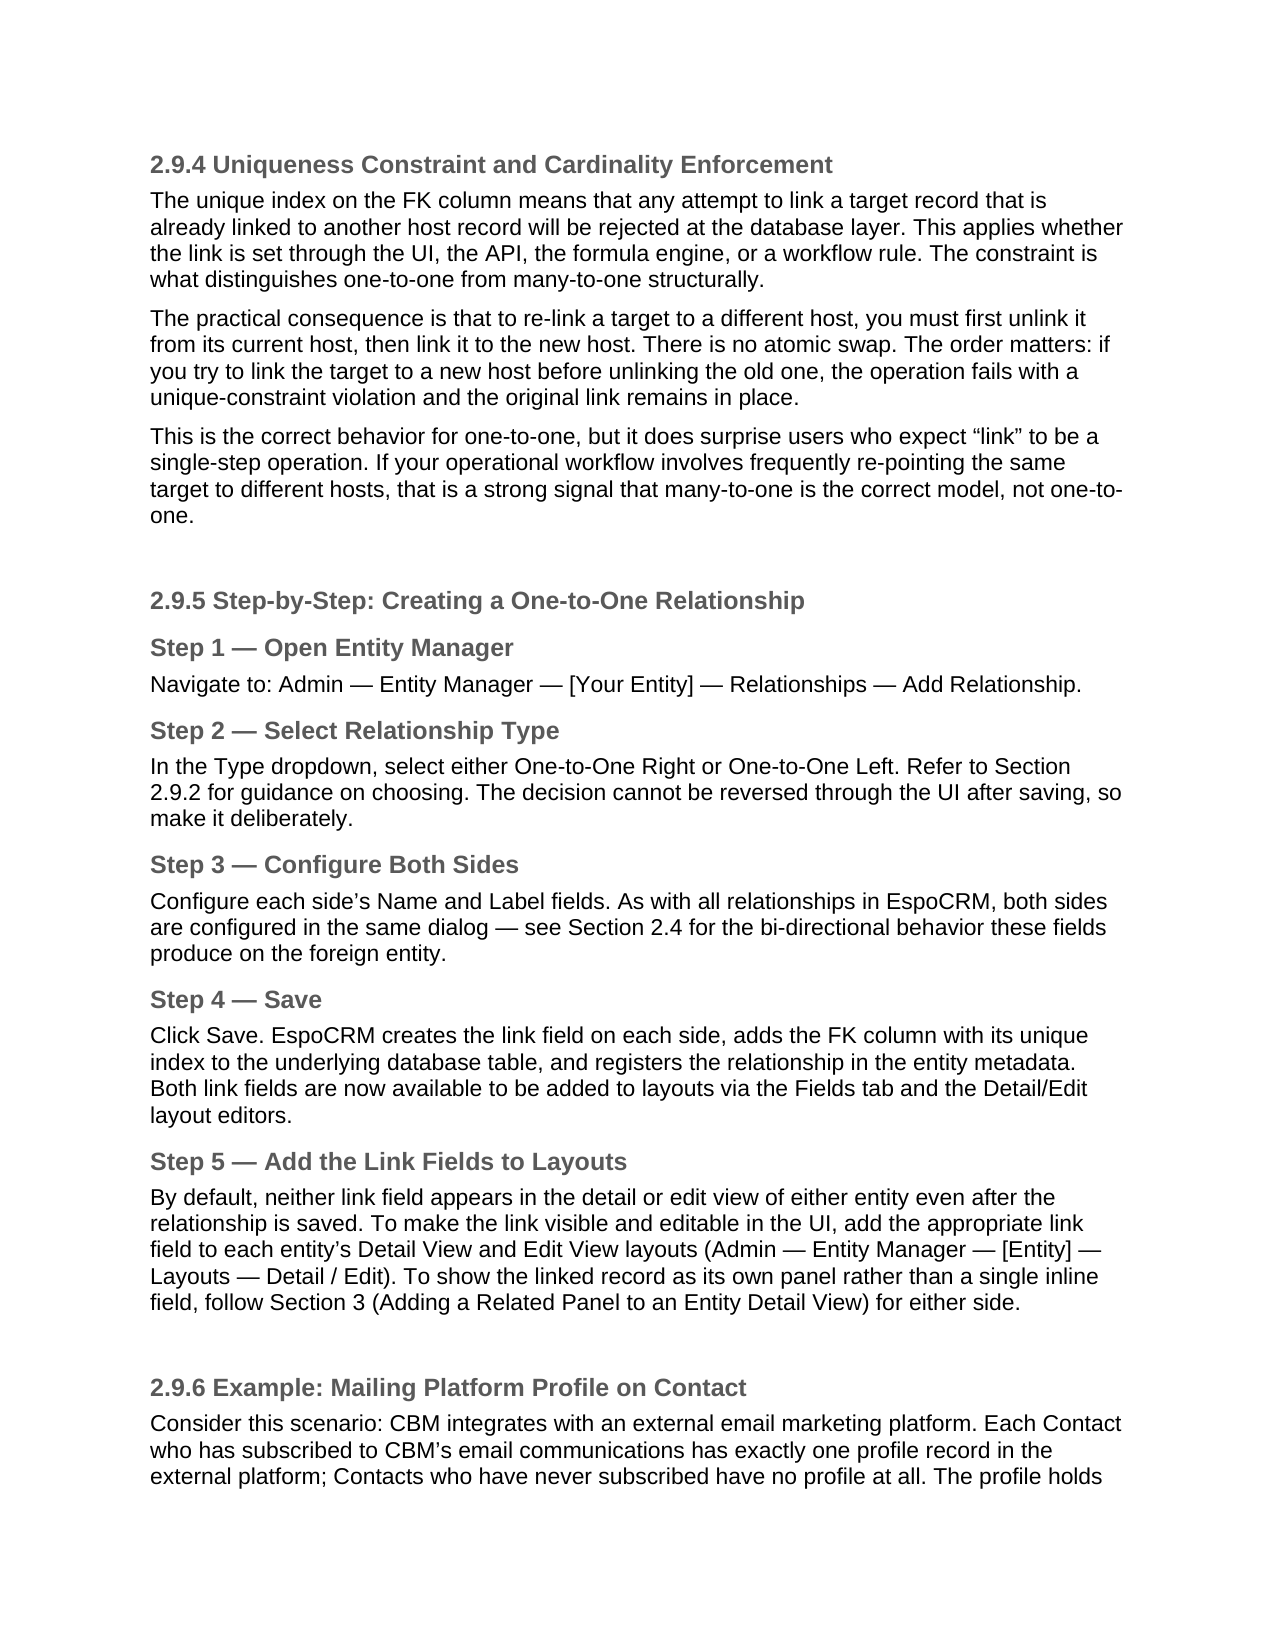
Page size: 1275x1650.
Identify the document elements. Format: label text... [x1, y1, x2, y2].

text By default, neither link field appears in the detail or edit view of either entity even after the relationship is saved. To make the link visible and editable in the UI, add the appropriate link field to each entity’s Detail View and Edit View layouts (Admin — Entity Manager — [Entity] — Layouts — Detail / Edit). To show the linked record as its own panel rather than a single inline field, follow Section 3 (Adding a Related Panel to an Entity Detail View) for either side. [150, 1184, 1125, 1316]
text Navigate to: Admin — Entity Manager — [Your Entity] — Relationships — Add Relationship. [150, 671, 1125, 697]
text Consider this scenario: CBM integrates with an external email marketing platform. Each Contact who has subscribed to CBM’s email communications has exactly one profile record in the external platform; Contacts who have never subscribed have no profile at all. The profile holds [150, 1410, 1125, 1489]
text Configure each side’s Name and Label fields. As with all relationships in EspoCRM, both sides are configured in the same dialog — see Section 2.4 for the bi-directional behavior these fields produce on the foreign entity. [150, 888, 1125, 967]
subtitle 2.9.4 Uniqueness Constraint and Cardinality Enforcement [150, 150, 1125, 179]
subtitle Step 1 — Open Entity Manager [150, 633, 1125, 662]
text In the Type dropdown, select either One-to-One Right or One-to-One Left. Refer to Section 2.9.2 for guidance on choosing. The decision cannot be reversed through the UI after saving, so make it deliberately. [150, 753, 1125, 832]
subtitle Step 5 — Add the Link Fields to Layouts [150, 1147, 1125, 1175]
subtitle 2.9.5 Step-by-Step: Creating a One-to-One Relationship [150, 586, 1125, 615]
text This is the correct behavior for one-to-one, but it does surprise users who expect “link” to be a single-step operation. If your operational workflow involves frequently re-pointing the same target to different hosts, that is a strong signal that many-to-one is the correct model, not one-to-one. [150, 423, 1125, 528]
subtitle Step 3 — Configure Both Sides [150, 851, 1125, 879]
subtitle Step 2 — Select Relationship Type [150, 716, 1125, 744]
subtitle 2.9.6 Example: Mailing Platform Profile on Contact [150, 1373, 1125, 1402]
text Click Save. EspoCRM creates the link field on each side, adds the FK column with its unique index to the underlying database table, and registers the relationship in the entity metadata. Both link fields are now available to be added to layouts via the Fields tab and the Detail/Edit layout editors. [150, 1022, 1125, 1128]
text The unique index on the FK column means that any attempt to link a target record that is already linked to another host record will be rejected at the database layer. This applies whether the link is set through the UI, the API, the formula engine, or a workflow rule. The constraint is what distinguishes one-to-one from many-to-one structurally. [150, 187, 1125, 292]
text The practical consequence is that to re-link a target to a different host, you must first unlink it from its current host, then link it to the new host. There is no atomic swap. The order matters: if you try to link the target to a new host before unlinking the old one, the operation fails with a unique-constraint violation and the original link remains in place. [150, 305, 1125, 410]
subtitle Step 4 — Save [150, 985, 1125, 1014]
